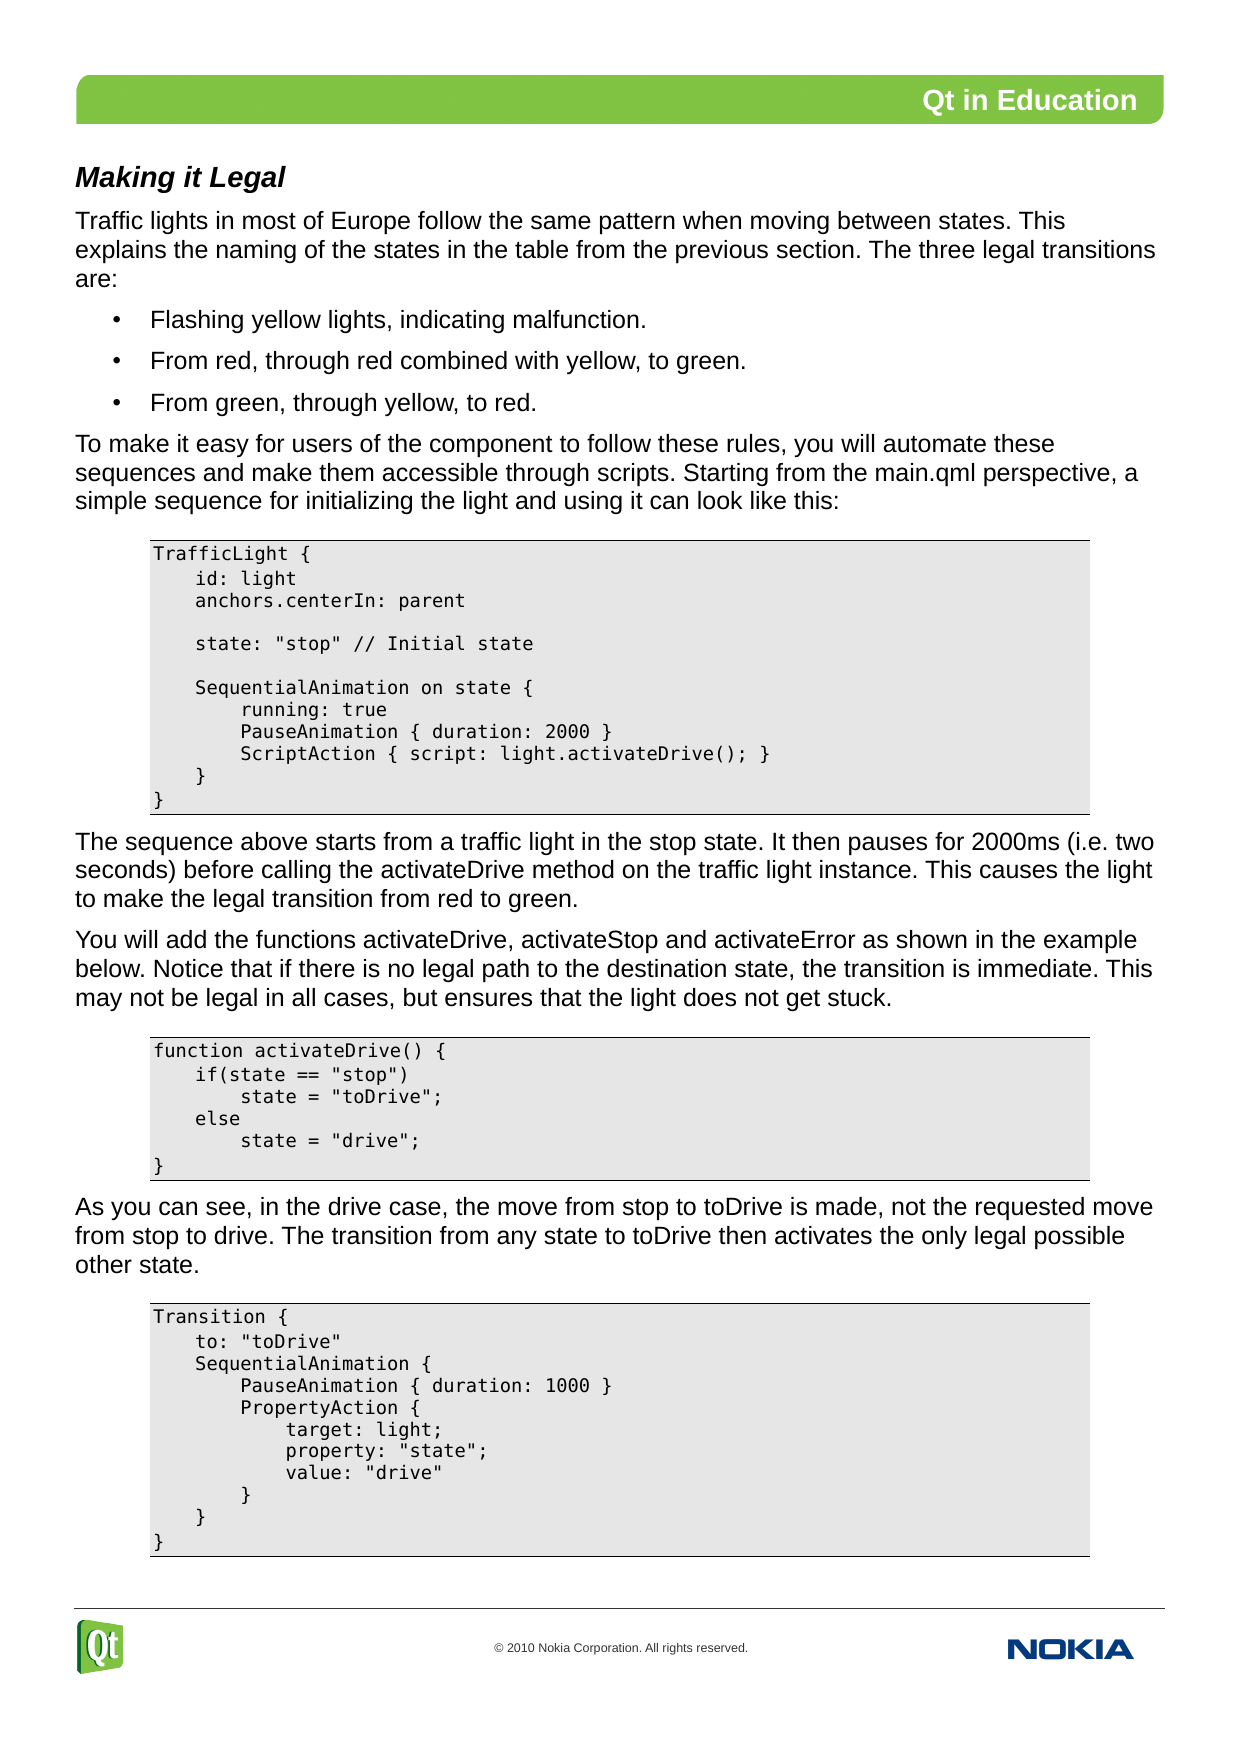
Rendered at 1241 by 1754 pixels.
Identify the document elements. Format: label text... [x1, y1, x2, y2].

text PauseAnimation { duration: 2000 } [150, 721, 1090, 743]
list From red, through red combined with yellow, to green. [112, 346, 1165, 375]
text to: "toDrive" [150, 1331, 1090, 1353]
picture [73, 1615, 127, 1679]
text } [150, 1152, 1090, 1180]
text else [150, 1108, 1090, 1130]
text function activateDrive() { [150, 1038, 1090, 1064]
text state = "drive"; [150, 1130, 1090, 1152]
text } [150, 765, 1090, 787]
list Flashing yellow lights, indicating malfunction. [112, 305, 1165, 334]
text As you can see, in the drive case, the move from stop to toDrive is made, not the requested move from stop to drive. The transition from any state to toDrive then activates the only legal possible other state. [75, 1192, 1165, 1278]
text target: light; [150, 1419, 1090, 1441]
text TrafficLight { [150, 541, 1090, 568]
picture [76, 75, 1164, 124]
text property: "state"; [150, 1441, 1090, 1462]
text state: "stop" // Initial state [150, 633, 1090, 655]
text PauseAnimation { duration: 1000 } [150, 1375, 1090, 1397]
text } [150, 1484, 1090, 1506]
text ScriptAction { script: light.activateDrive(); } [150, 743, 1090, 765]
subtitle Making it Legal [75, 160, 1165, 193]
text PropertyAction { [150, 1397, 1090, 1419]
text SequentialAnimation on state { [150, 677, 1090, 699]
text if(state == "stop") [150, 1064, 1090, 1086]
text Transition { [150, 1304, 1090, 1331]
text value: "drive" [150, 1462, 1090, 1484]
text } [150, 1506, 1090, 1528]
text running: true [150, 699, 1090, 721]
text } [150, 787, 1090, 814]
text Traffic lights in most of Europe follow the same pattern when moving between states. This explains the naming of the states in the table from the previous section. The three legal transitions are: [75, 206, 1165, 292]
text To make it easy for users of the component to follow these rules, you will automate these sequences and make them accessible through scripts. Starting from the main.qml perspective, a simple sequence for initializing the light and using it can look like this: [75, 429, 1165, 515]
list From green, through yellow, to red. [112, 387, 1165, 416]
text anchors.centerIn: parent [150, 590, 1090, 612]
text } [150, 1528, 1090, 1556]
text The sequence above starts from a traffic light in the stop state. It then pauses for 2000ms (i.e. two seconds) before calling the activateDrive method on the traffic light instance. This causes the light to make the legal transition from red to green. [75, 827, 1165, 913]
text id: light [150, 568, 1090, 590]
text SequentialAnimation { [150, 1353, 1090, 1375]
text You will add the functions activateDrive, activateStop and activateError as shown in the example below. Notice that if there is no legal path to the destination state, the transition is immediate. This may not be legal in all cases, but ensures that the light does not get stuck. [75, 926, 1165, 1012]
text state = "toDrive"; [150, 1086, 1090, 1108]
picture [978, 1610, 1164, 1688]
